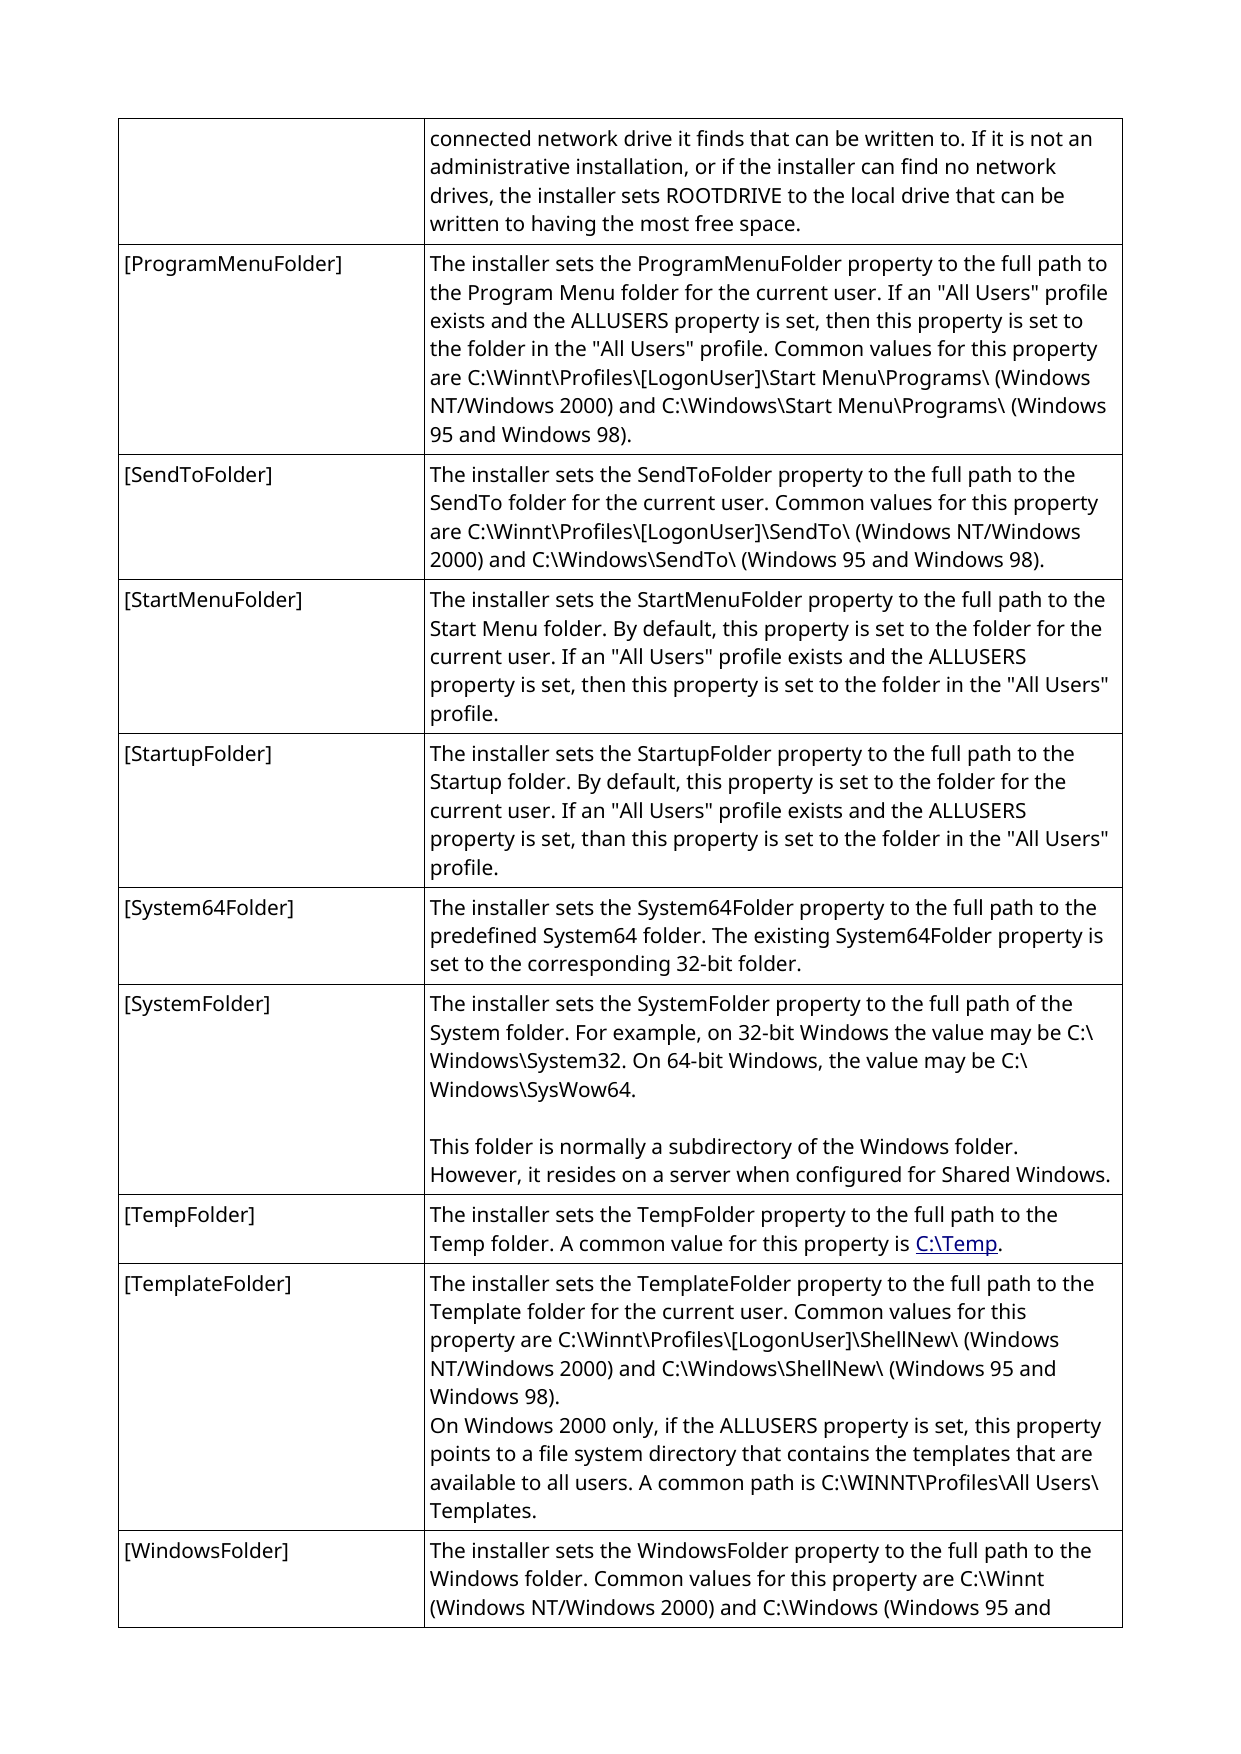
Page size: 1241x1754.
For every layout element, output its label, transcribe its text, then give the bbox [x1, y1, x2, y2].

table_cell The installer sets the WindowsFolder property to the full path to the Windows folder. Common values for this property are C:\Winnt (Windows NT/Windows 2000) and C:\Windows (Windows 95 and [425, 1531, 1122, 1627]
table_cell [SendToFolder] [119, 455, 424, 579]
table_cell [WindowsFolder] [119, 1531, 424, 1627]
table_cell The installer sets the SendToFolder property to the full path to the SendTo folder for the current user. Common values for this property are C:\Winnt\Profiles\[LogonUser]\SendTo\ (Windows NT/Windows 2000) and C:\Windows\SendTo\ (Windows 95 and Windows 98). [425, 455, 1122, 579]
table_cell The installer sets the SystemFolder property to the full path of the System folder. For example, on 32-bit Windows the value may be C:\Windows\System32. On 64-bit Windows, the value may be C:\Windows\SysWow64. This folder is normally a subdirectory of the Windows folder. However, it resides on a server when configured for Shared Windows. [425, 985, 1122, 1194]
table_cell [SystemFolder] [119, 985, 424, 1194]
table_cell The installer sets the StartupFolder property to the full path to the Startup folder. By default, this property is set to the folder for the current user. If an "All Users" profile exists and the ALLUSERS property is set, than this property is set to the folder in the "All Users" profile. [425, 734, 1122, 887]
table_cell The installer sets the TempFolder property to the full path to the Temp folder. A common value for this property is C:\Temp. [425, 1195, 1122, 1263]
table_cell The installer sets the ProgramMenuFolder property to the full path to the Program Menu folder for the current user. If an "All Users" profile exists and the ALLUSERS property is set, then this property is set to the folder in the "All Users" profile. Common values for this property are C:\Winnt\Profiles\[LogonUser]\Start Menu\Programs\ (Windows NT/Windows 2000) and C:\Windows\Start Menu\Programs\ (Windows 95 and Windows 98). [425, 245, 1122, 454]
table_cell [119, 119, 424, 243]
table_cell [StartMenuFolder] [119, 580, 424, 733]
table_cell [StartupFolder] [119, 734, 424, 887]
table_cell connected network drive it finds that can be written to. If it is not an administrative installation, or if the installer can find no network drives, the installer sets ROOTDRIVE to the local drive that can be written to having the most free space. [425, 119, 1122, 243]
table_cell The installer sets the System64Folder property to the full path to the predefined System64 folder. The existing System64Folder property is set to the corresponding 32-bit folder. [425, 888, 1122, 984]
table_cell [TempFolder] [119, 1195, 424, 1263]
table_cell [TemplateFolder] [119, 1264, 424, 1530]
table_cell The installer sets the TemplateFolder property to the full path to the Template folder for the current user. Common values for this property are C:\Winnt\Profiles\[LogonUser]\ShellNew\ (Windows NT/Windows 2000) and C:\Windows\ShellNew\ (Windows 95 and Windows 98). On Windows 2000 only, if the ALLUSERS property is set, this property points to a file system directory that contains the templates that are available to all users. A common path is C:\WINNT\Profiles\All Users\Templates. [425, 1264, 1122, 1530]
table_cell [System64Folder] [119, 888, 424, 984]
table_cell The installer sets the StartMenuFolder property to the full path to the Start Menu folder. By default, this property is set to the folder for the current user. If an "All Users" profile exists and the ALLUSERS property is set, then this property is set to the folder in the "All Users" profile. [425, 580, 1122, 733]
table_cell [ProgramMenuFolder] [119, 245, 424, 454]
